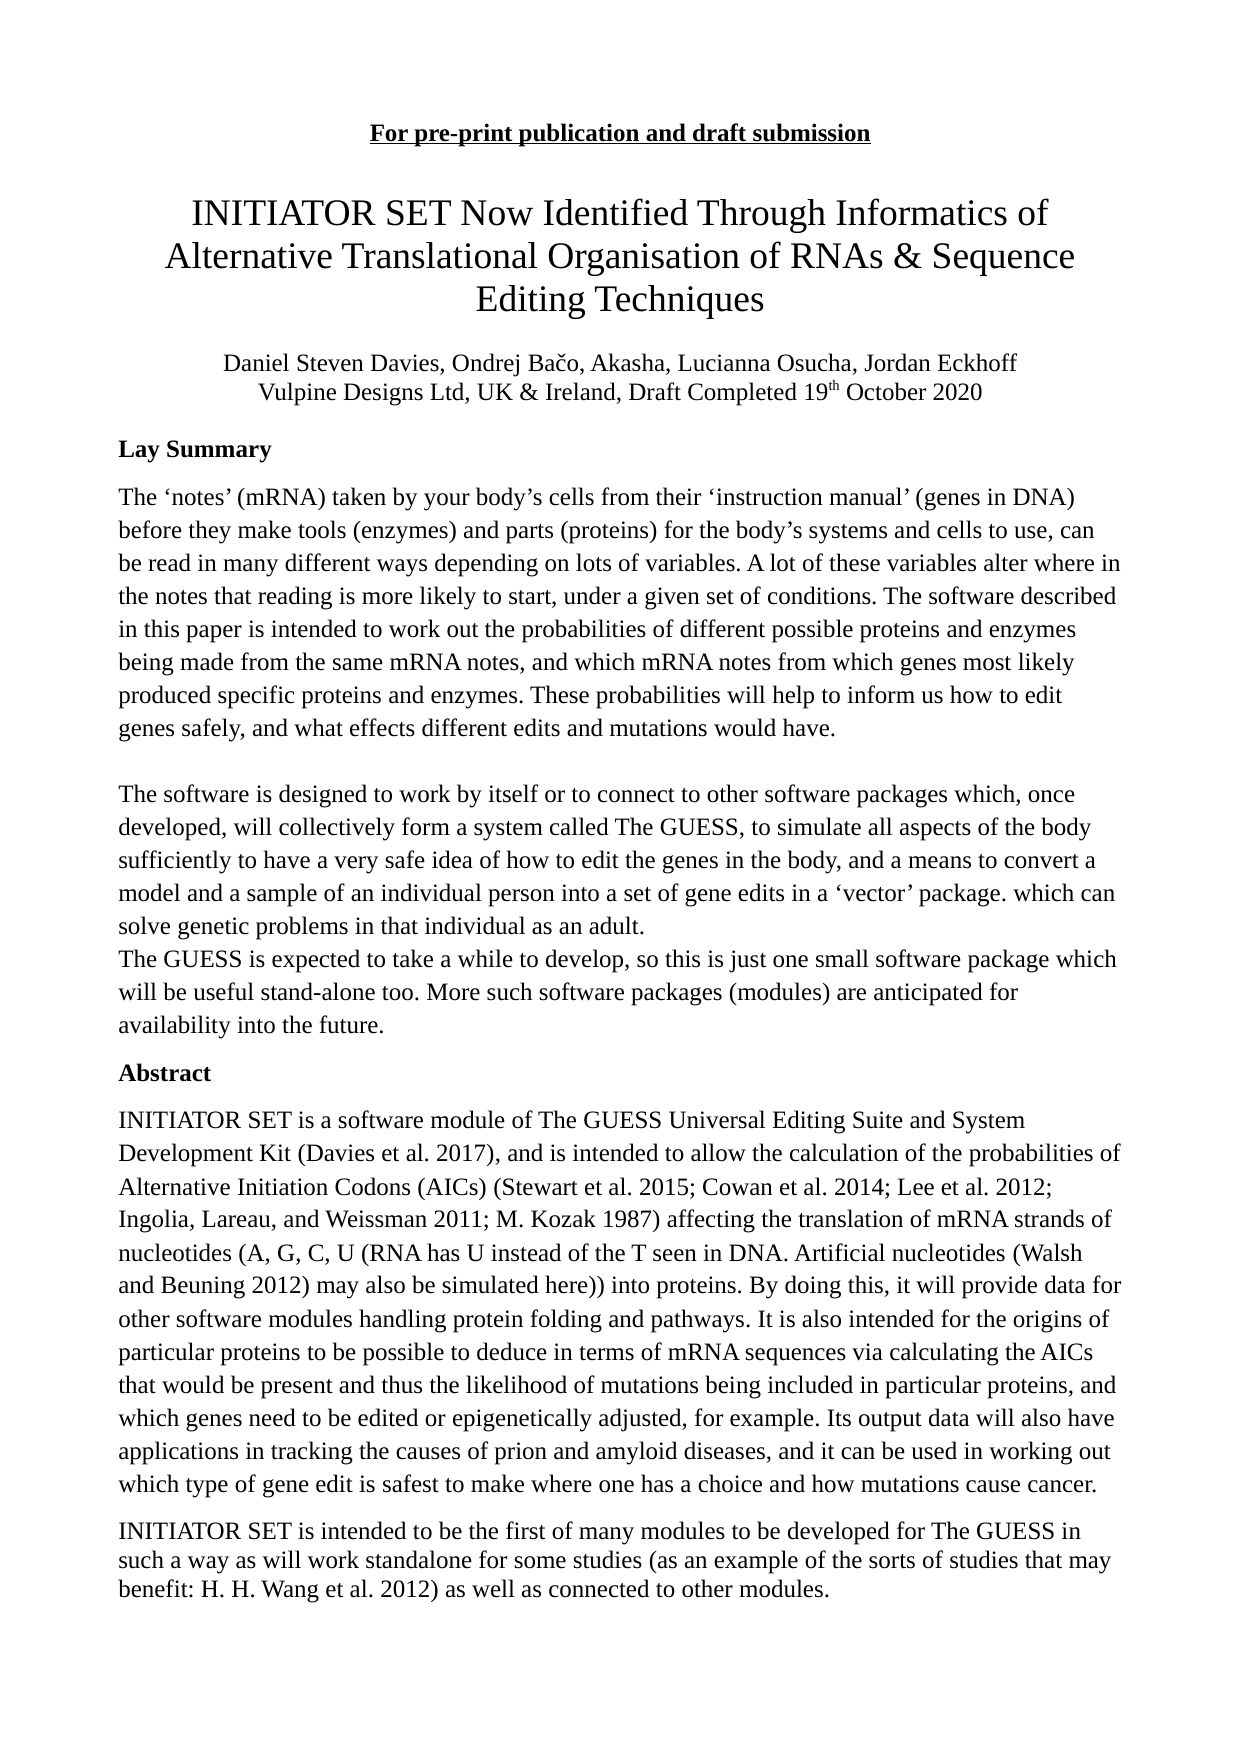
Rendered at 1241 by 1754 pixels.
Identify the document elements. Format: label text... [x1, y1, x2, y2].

text INITIATOR SET is a software module of The GUESS Universal Editing Suite and System Development Kit (Davies et al. 2017), and is intended to allow the calculation of the probabilities of Alternative Initiation Codons (AICs) (Stewart et al. 2015; Cowan et al. 2014; Lee et al. 2012; Ingolia, Lareau, and Weissman 2011; M. Kozak 1987) affecting the translation of mRNA strands of nucleotides (A, G, C, U (RNA has U instead of the T seen in DNA. Artificial nucleotides (Walsh and Beuning 2012) may also be simulated here)) into proteins. By doing this, it will provide data for other software modules handling protein folding and pathways. It is also intended for the origins of particular proteins to be possible to deduce in terms of mRNA sequences via calculating the AICs that would be present and thus the likelihood of mutations being included in particular proteins, and which genes need to be edited or epigenetically adjusted, for example. Its output data will also have applications in tracking the causes of prion and amyloid diseases, and it can be used in working out which type of gene edit is safest to make where one has a choice and how mutations cause cancer. [118, 1106, 1122, 1497]
text INITIATOR SET Now Identified Through Informatics of Alternative Translational Organisation of RNAs & Sequence Editing Techniques Daniel Steven Davies, Ondrej Bačo, Akasha, Lucianna Osucha, Jordan Eckhoff Vulpine Designs Ltd, UK & Ireland, Draft Completed 19th October 2020 [118, 190, 1122, 406]
text The ‘notes’ (mRNA) taken by your body’s cells from their ‘instruction manual’ (genes in DNA) before they make tools (enzymes) and parts (proteins) for the body’s systems and cells to use, can be read in many different ways depending on lots of variables. A lot of these variables alter where in the notes that reading is more likely to start, under a given set of conditions. The software described in this paper is intended to work out the probabilities of different possible proteins and enzymes being made from the same mRNA notes, and which mRNA notes from which genes most likely produced specific proteins and enzymes. These probabilities will help to inform us how to edit genes safely, and what effects different edits and mutations would have. The software is designed to work by itself or to connect to other software packages which, once developed, will collectively form a system called The GUESS, to simulate all aspects of the body sufficiently to have a very safe idea of how to edit the genes in the body, and a means to convert a model and a sample of an individual person into a set of gene edits in a ‘vector’ package. which can solve genetic problems in that individual as an adult. The GUESS is expected to take a while to develop, so this is just one small software package which will be useful stand-alone too. More such software packages (modules) are anticipated for availability into the future. [118, 482, 1122, 1039]
text Abstract [118, 1058, 1122, 1087]
text Lay Summary [118, 434, 1122, 463]
text INITIATOR SET is intended to be the first of many modules to be developed for The GUESS in such a way as will work standalone for some studies (as an example of the sorts of studies that may benefit: H. H. Wang et al. 2012) as well as connected to other modules. [118, 1516, 1122, 1603]
text For pre-print publication and draft submission [118, 118, 1122, 147]
